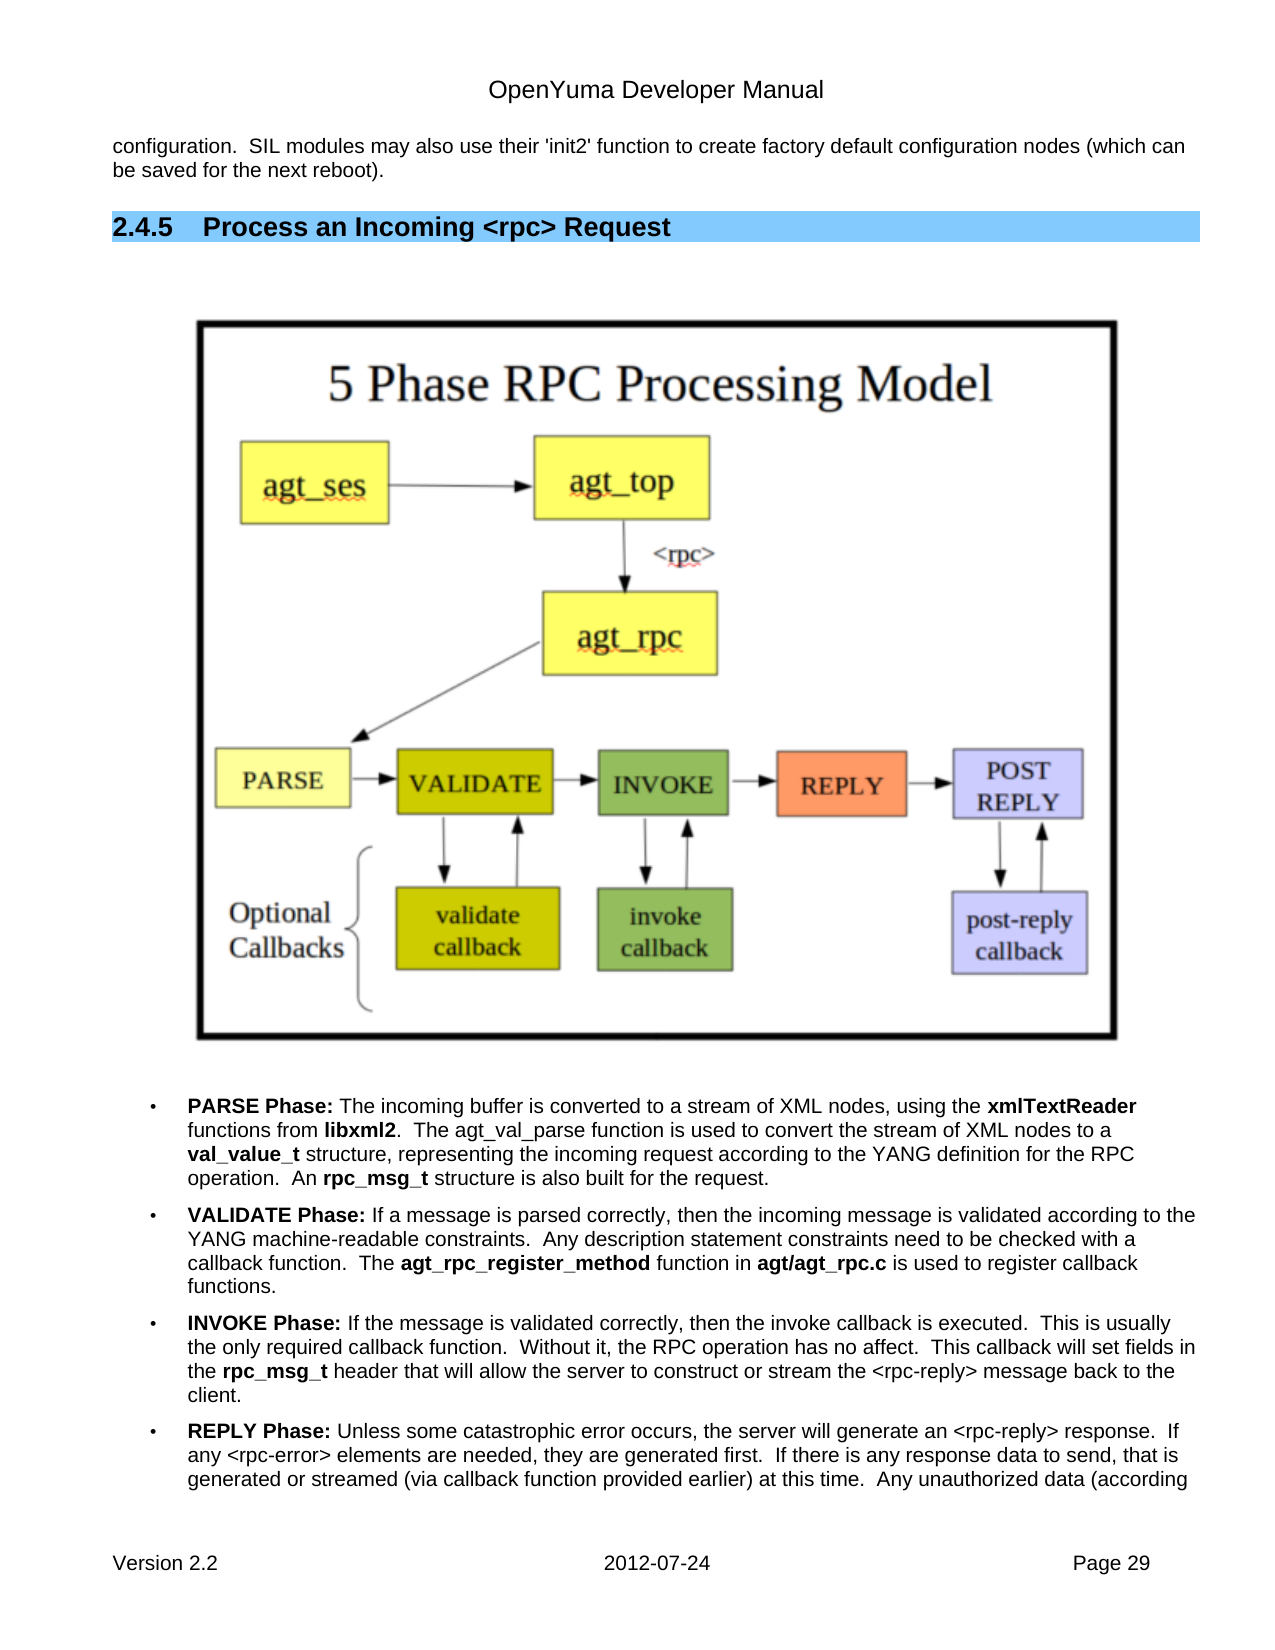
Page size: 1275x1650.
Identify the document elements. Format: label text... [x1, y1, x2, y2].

list VALIDATE Phase: If a message is parsed correctly, then the incoming message is validated according to the YANG machine-readable constraints. Any description statement constraints need to be checked with a callback function. The agt_rpc_register_method function in agt/agt_rpc.c is used to register callback functions. [150, 1202, 1200, 1298]
subtitle Process an Incoming <rpc> Request [112, 211, 1200, 242]
text configuration. SIL modules may also use their 'init2' function to create factory default configuration nodes (which can be saved for the next reboot). [112, 134, 1200, 182]
list INVOKE Phase: If the message is validated correctly, then the invoke callback is executed. This is usually the only required callback function. Without it, the RPC operation has no affect. This callback will set fields in the rpc_msg_t header that will allow the server to construct or stream the <rpc-reply> message back to the client. [150, 1311, 1200, 1407]
list REPLY Phase: Unless some catastrophic error occurs, the server will generate an <rpc-reply> response. If any <rpc-error> elements are needed, they are generated first. If there is any response data to send, that is generated or streamed (via callback function provided earlier) at this time. Any unauthorized data (according [150, 1419, 1200, 1491]
picture [171, 307, 1142, 1058]
list PARSE Phase: The incoming buffer is converted to a stream of XML nodes, using the xmlTextReader functions from libxml2. The agt_val_parse function is used to convert the stream of XML nodes to a val_value_t structure, representing the incoming request according to the YANG definition for the RPC operation. An rpc_msg_t structure is also built for the request. [150, 1094, 1200, 1190]
